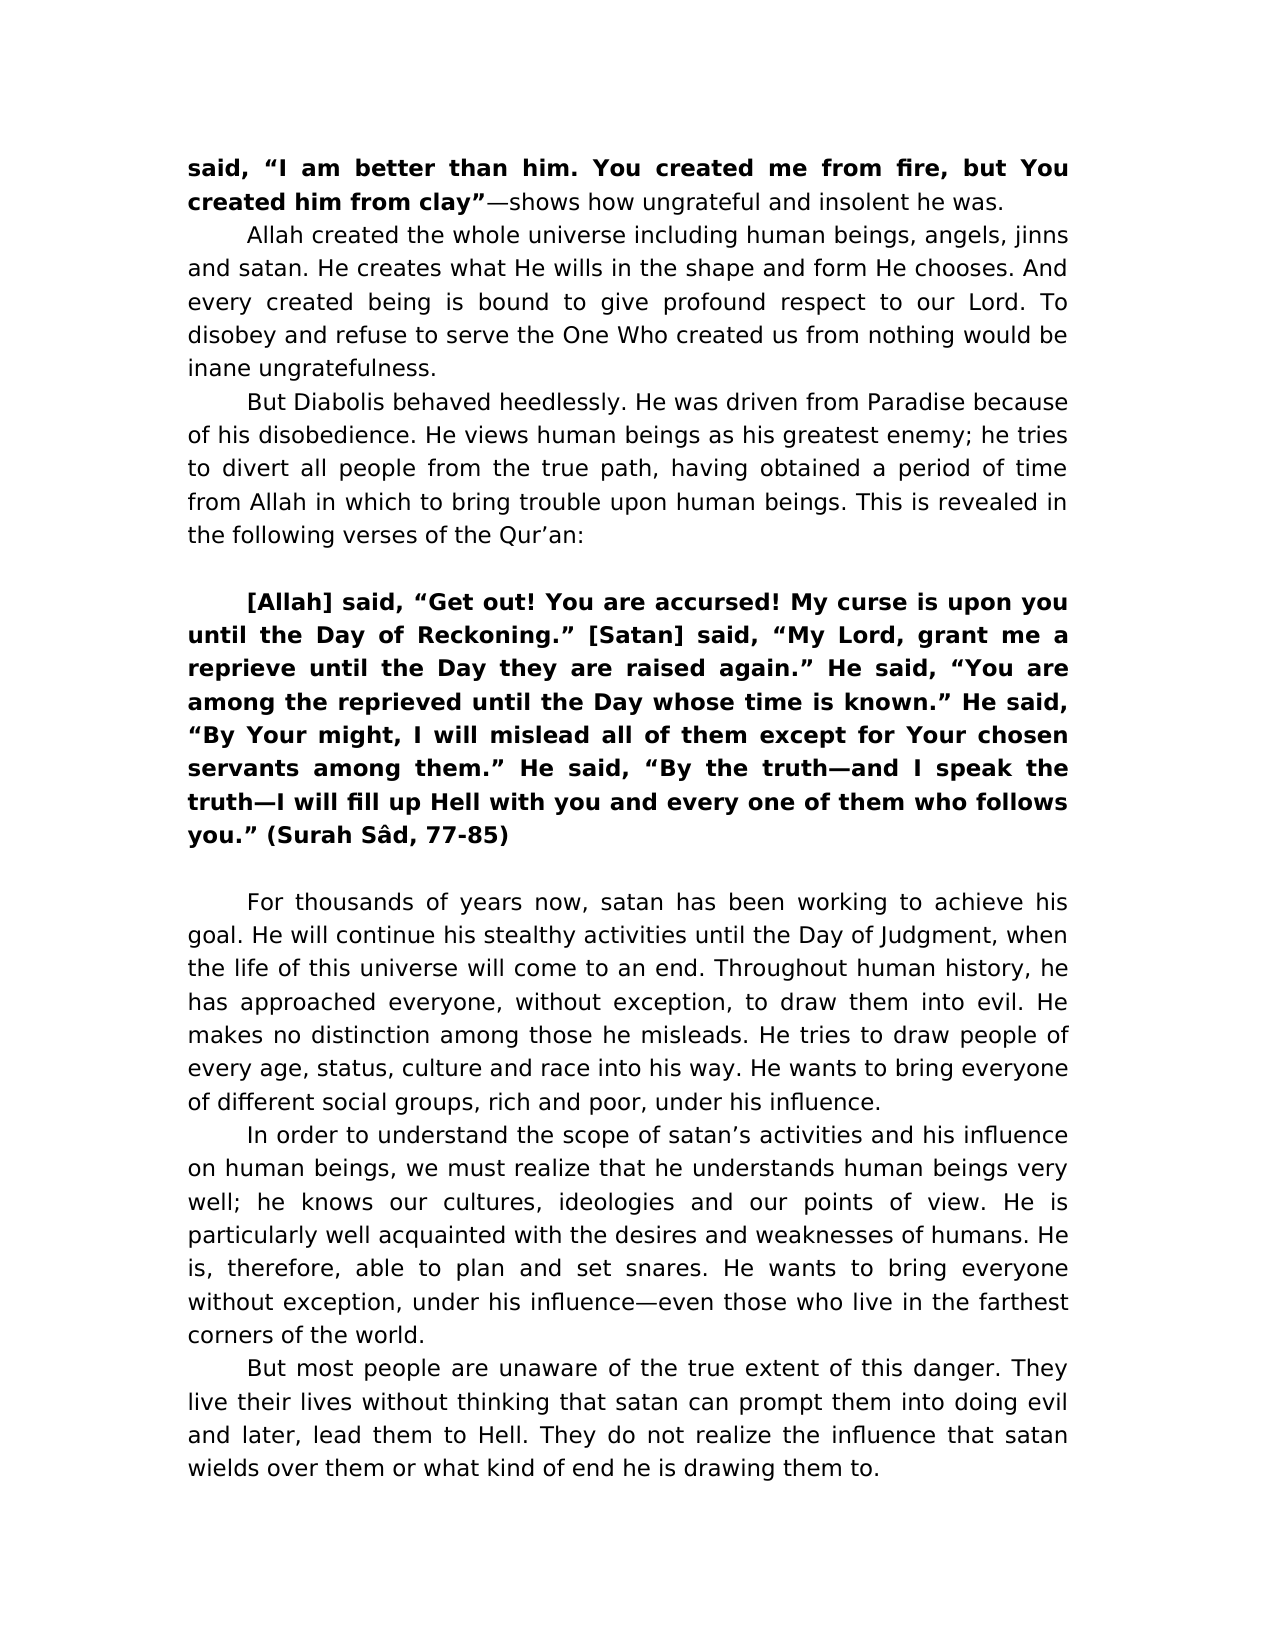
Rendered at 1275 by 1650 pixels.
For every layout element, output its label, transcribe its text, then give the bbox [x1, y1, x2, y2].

text In order to understand the scope of satan’s activities and his influence on human beings, we must realize that he understands human beings very well; he knows our cultures, ideologies and our points of view. He is particularly well acquainted with the desires and weaknesses of humans. He is, therefore, able to plan and set snares. He wants to bring everyone without exception, under his influence—even those who live in the farthest corners of the world. [187, 1117, 1070, 1350]
text For thousands of years now, satan has been working to achieve his goal. He will continue his stealthy activities until the Day of Judgment, when the life of this universe will come to an end. Throughout human history, he has approached everyone, without exception, to draw them into evil. He makes no distinction among those he misleads. He tries to draw people of every age, status, culture and race into his way. He wants to bring everyone of different social groups, rich and poor, under his influence. [187, 883, 1070, 1117]
text said, “I am better than him. You created me from fire, but You created him from clay”—shows how ungrateful and insolent he was. [187, 150, 1070, 217]
text But most people are unaware of the true extent of this danger. They live their lives without thinking that satan can prompt them into doing evil and later, lead them to Hell. They do not realize the influence that satan wields over them or what kind of end he is drawing them to. [187, 1350, 1070, 1483]
text Allah created the whole universe including human beings, angels, jinns and satan. He creates what He wills in the shape and form He chooses. And every created being is bound to give profound respect to our Lord. To disobey and refuse to serve the One Who created us from nothing would be inane ungratefulness. [187, 217, 1070, 383]
text But Diabolis behaved heedlessly. He was driven from Paradise because of his disobedience. He views human beings as his greatest enemy; he tries to divert all people from the true path, having obtained a period of time from Allah in which to bring trouble upon human beings. This is revealed in the following verses of the Qur’an: [187, 383, 1070, 550]
text [Allah] said, “Get out! You are accursed! My curse is upon you until the Day of Reckoning.” [Satan] said, “My Lord, grant me a reprieve until the Day they are raised again.” He said, “You are among the reprieved until the Day whose time is known.” He said, “By Your might, I will mislead all of them except for Your chosen servants among them.” He said, “By the truth—and I speak the truth—I will fill up Hell with you and every one of them who follows you.” (Surah Sâd, 77-85) [187, 583, 1070, 850]
